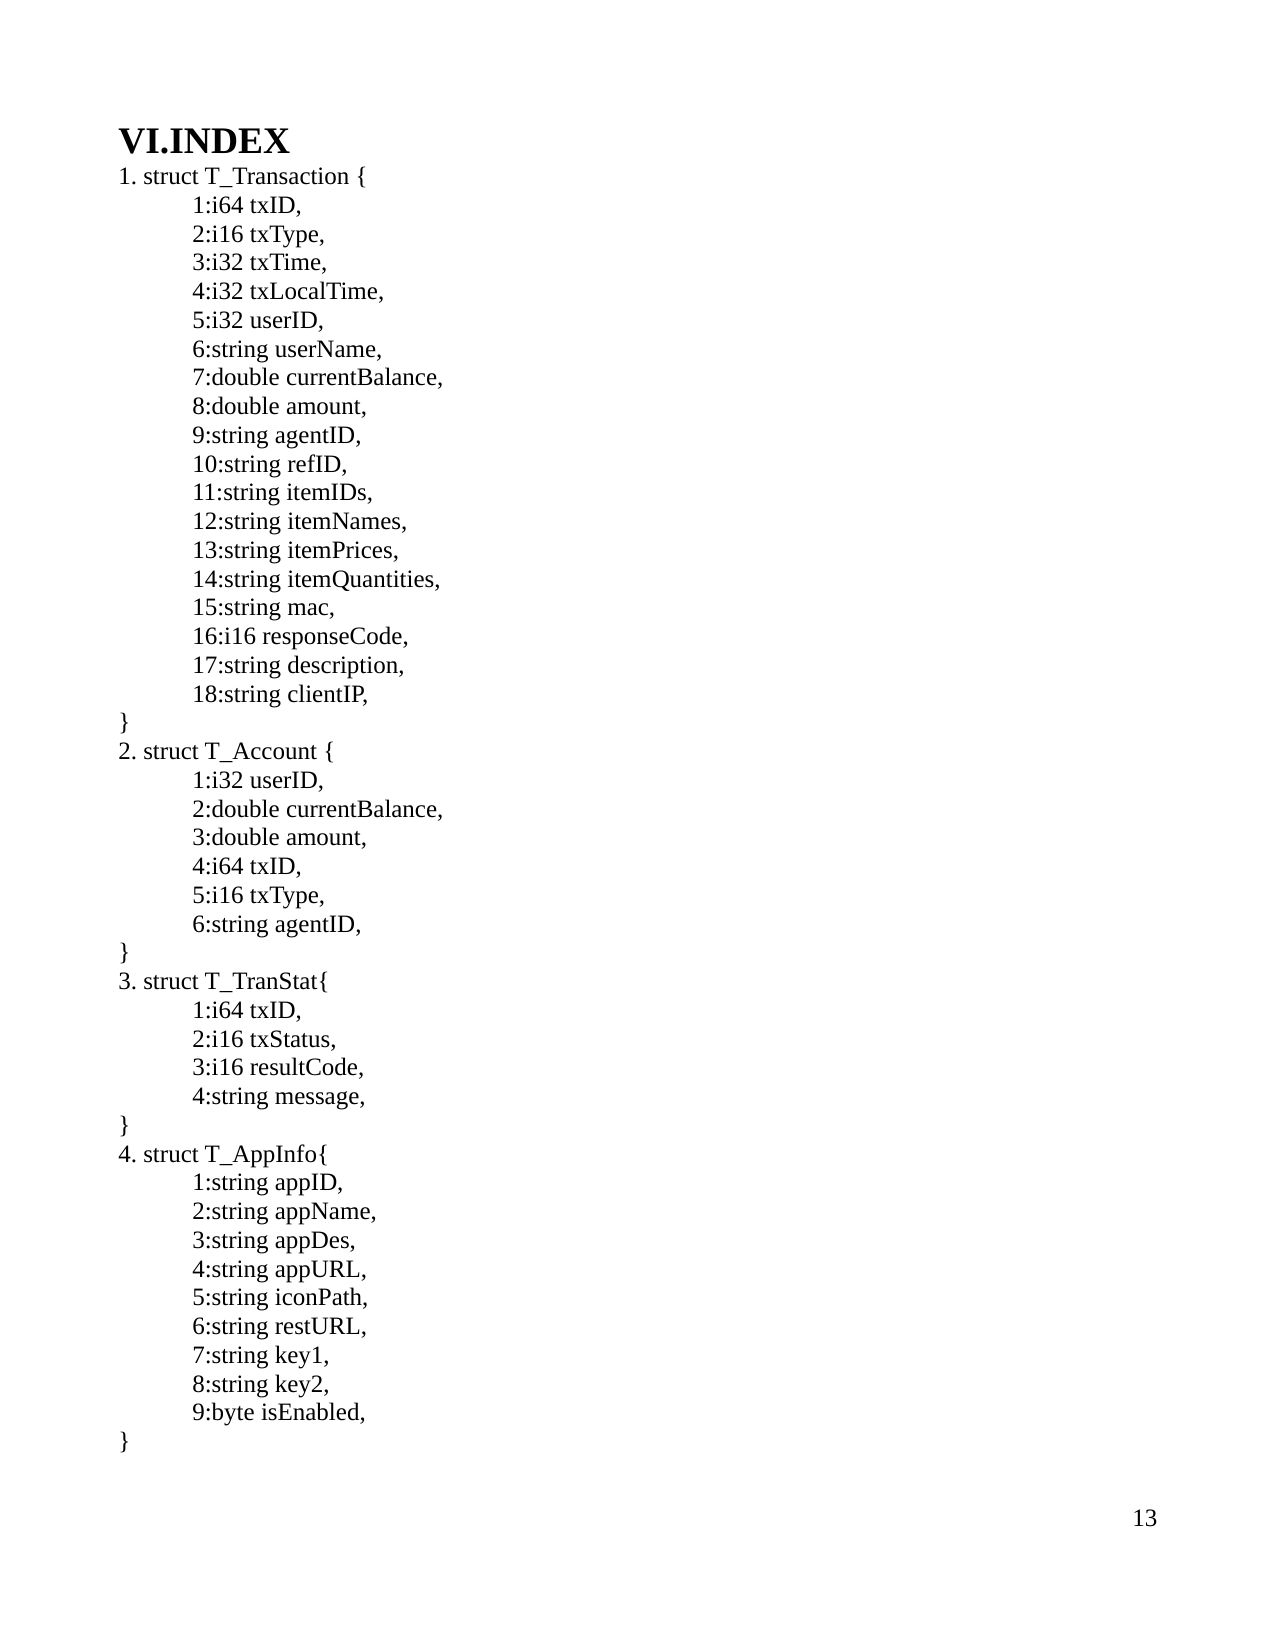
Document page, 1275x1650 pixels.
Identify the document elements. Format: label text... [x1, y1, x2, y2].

text 4:string appURL, [118, 1254, 1157, 1282]
text 4:string message, [118, 1081, 1157, 1110]
text 4:i64 txID, [118, 851, 1157, 880]
text 2:i16 txStatus, [118, 1024, 1157, 1052]
text 5:i32 userID, [118, 305, 1157, 334]
text 5:i16 txType, [118, 880, 1157, 909]
text 2:string appName, [118, 1196, 1157, 1225]
text 3:i32 txTime, [118, 247, 1157, 276]
text 1:i64 txID, [118, 190, 1157, 219]
text 16:i16 responseCode, [118, 621, 1157, 650]
text 1:string appID, [118, 1167, 1157, 1196]
text 1:i32 userID, [118, 765, 1157, 794]
text 6:string restURL, [118, 1311, 1157, 1340]
text 8:string key2, [118, 1369, 1157, 1397]
text 3. struct T_TranStat{ [118, 966, 1157, 995]
text 9:string agentID, [118, 420, 1157, 449]
text 17:string description, [118, 650, 1157, 679]
text 4:i32 txLocalTime, [118, 276, 1157, 305]
text } [118, 1426, 1157, 1455]
text 15:string mac, [118, 592, 1157, 621]
text 14:string itemQuantities, [118, 564, 1157, 592]
text 10:string refID, [118, 449, 1157, 477]
text 8:double amount, [118, 391, 1157, 420]
text 18:string clientIP, [118, 679, 1157, 707]
text 3:double amount, [118, 822, 1157, 851]
text 9:byte isEnabled, [118, 1397, 1157, 1426]
text 12:string itemNames, [118, 506, 1157, 535]
text 6:string userName, [118, 334, 1157, 362]
text } [118, 937, 1157, 966]
text 2. struct T_Account { [118, 736, 1157, 765]
text } [118, 707, 1157, 736]
text 1:i64 txID, [118, 995, 1157, 1024]
text 2:double currentBalance, [118, 794, 1157, 822]
text 13:string itemPrices, [118, 535, 1157, 564]
text 6:string agentID, [118, 909, 1157, 937]
text 4. struct T_AppInfo{ [118, 1139, 1157, 1167]
text 2:i16 txType, [118, 219, 1157, 247]
text 5:string iconPath, [118, 1282, 1157, 1311]
text 11:string itemIDs, [118, 477, 1157, 506]
text 1. struct T_Transaction { [118, 161, 1157, 190]
text 3:string appDes, [118, 1225, 1157, 1254]
text 7:string key1, [118, 1340, 1157, 1369]
text 7:double currentBalance, [118, 362, 1157, 391]
text 3:i16 resultCode, [118, 1052, 1157, 1081]
text VI.INDEX [118, 118, 1157, 161]
text } [118, 1110, 1157, 1139]
